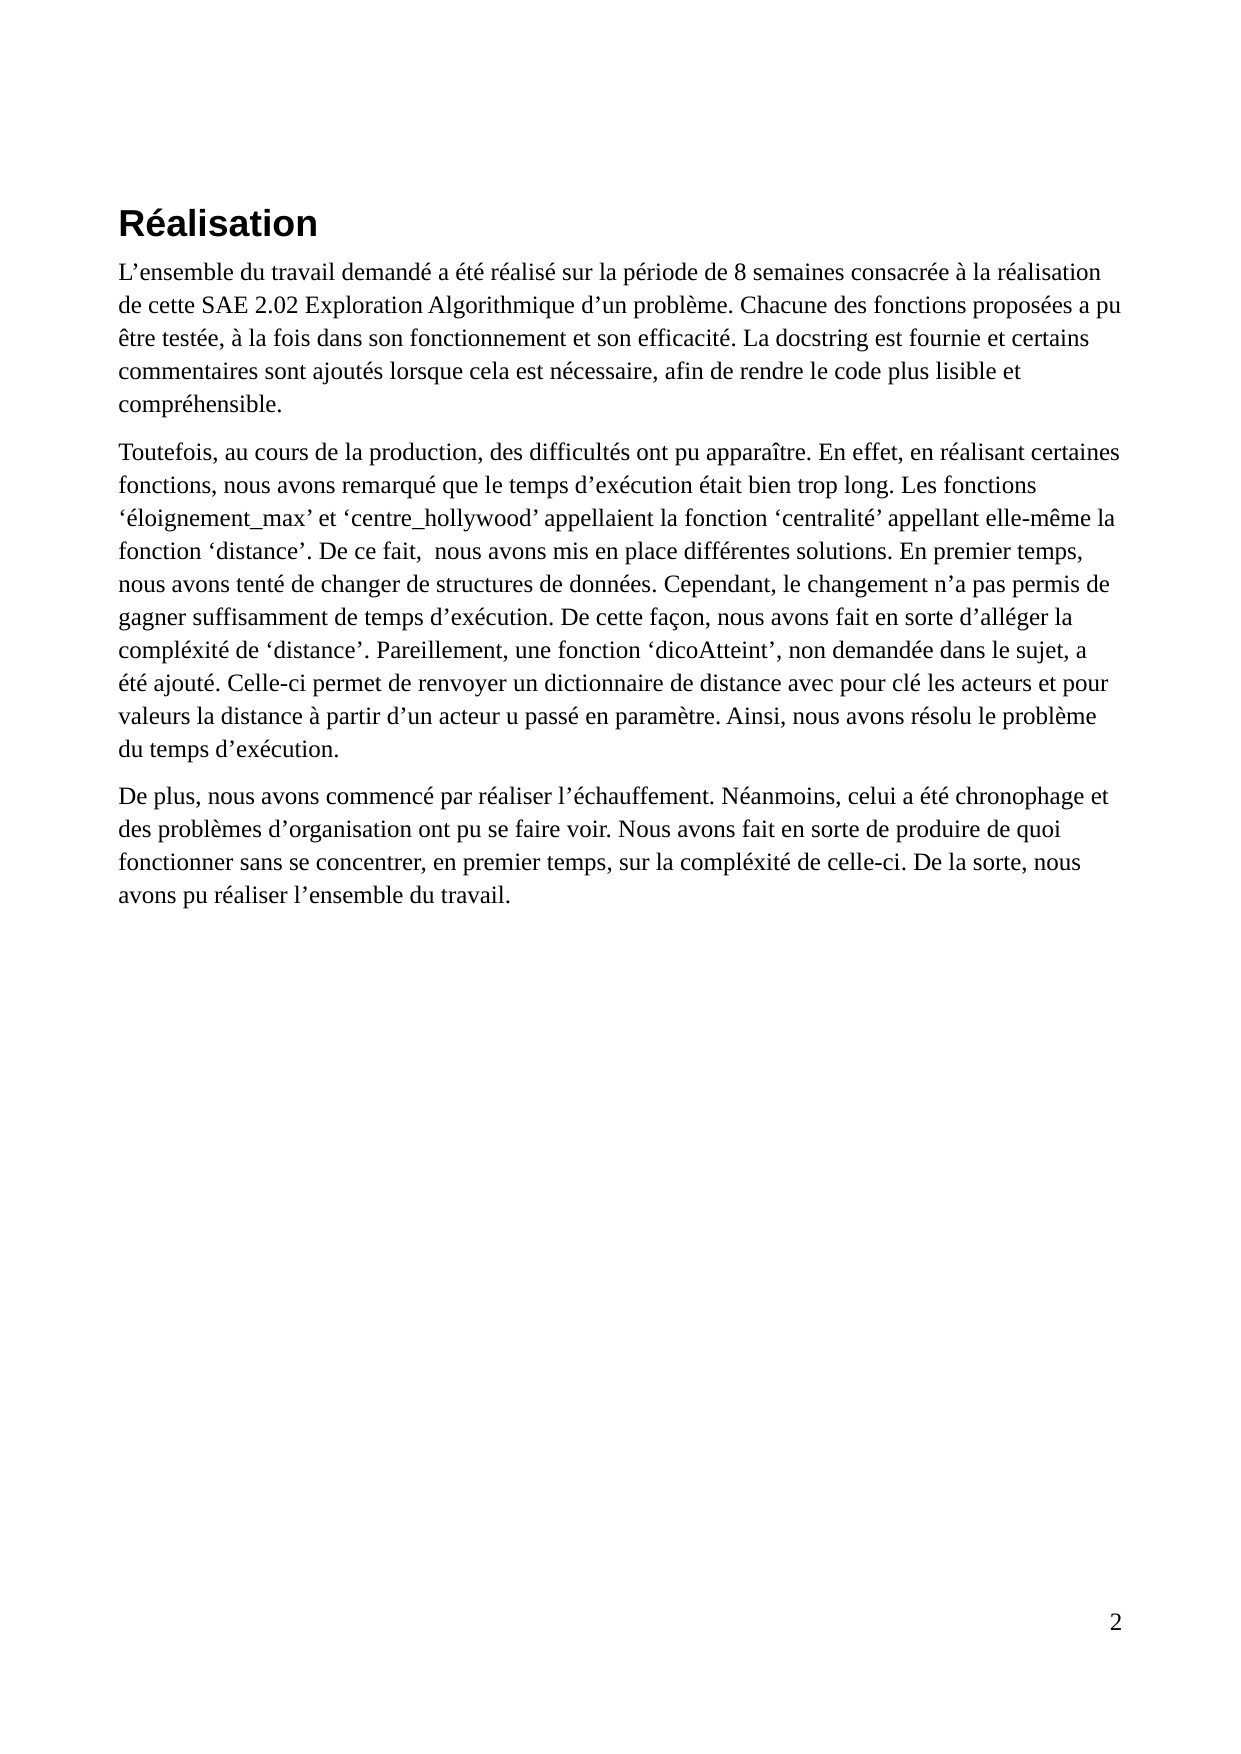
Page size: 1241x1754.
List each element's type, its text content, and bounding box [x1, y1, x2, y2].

text Toutefois, au cours de la production, des difficultés ont pu apparaître. En effet, en réalisant certaines fonctions, nous avons remarqué que le temps d’exécution était bien trop long. Les fonctions ‘éloignement_max’ et ‘centre_hollywood’ appellaient la fonction ‘centralité’ appellant elle-même la fonction ‘distance’. De ce fait, nous avons mis en place différentes solutions. En premier temps, nous avons tenté de changer de structures de données. Cependant, le changement n’a pas permis de gagner suffisamment de temps d’exécution. De cette façon, nous avons fait en sorte d’alléger la compléxité de ‘distance’. Pareillement, une fonction ‘dicoAtteint’, non demandée dans le sujet, a été ajouté. Celle-ci permet de renvoyer un dictionnaire de distance avec pour clé les acteurs et pour valeurs la distance à partir d’un acteur u passé en paramètre. Ainsi, nous avons résolu le problème du temps d’exécution. [118, 437, 1122, 763]
subtitle Réalisation [118, 201, 1122, 244]
text L’ensemble du travail demandé a été réalisé sur la période de 8 semaines consacrée à la réalisation de cette SAE 2.02 Exploration Algorithmique d’un problème. Chacune des fonctions proposées a pu être testée, à la fois dans son fonctionnement et son efficacité. La docstring est fournie et certains commentaires sont ajoutés lorsque cela est nécessaire, afin de rendre le code plus lisible et compréhensible. [118, 257, 1122, 418]
text De plus, nous avons commencé par réaliser l’échauffement. Néanmoins, celui a été chronophage et des problèmes d’organisation ont pu se faire voir. Nous avons fait en sorte de produire de quoi fonctionner sans se concentrer, en premier temps, sur la compléxité de celle-ci. De la sorte, nous avons pu réaliser l’ensemble du travail. [118, 781, 1122, 909]
